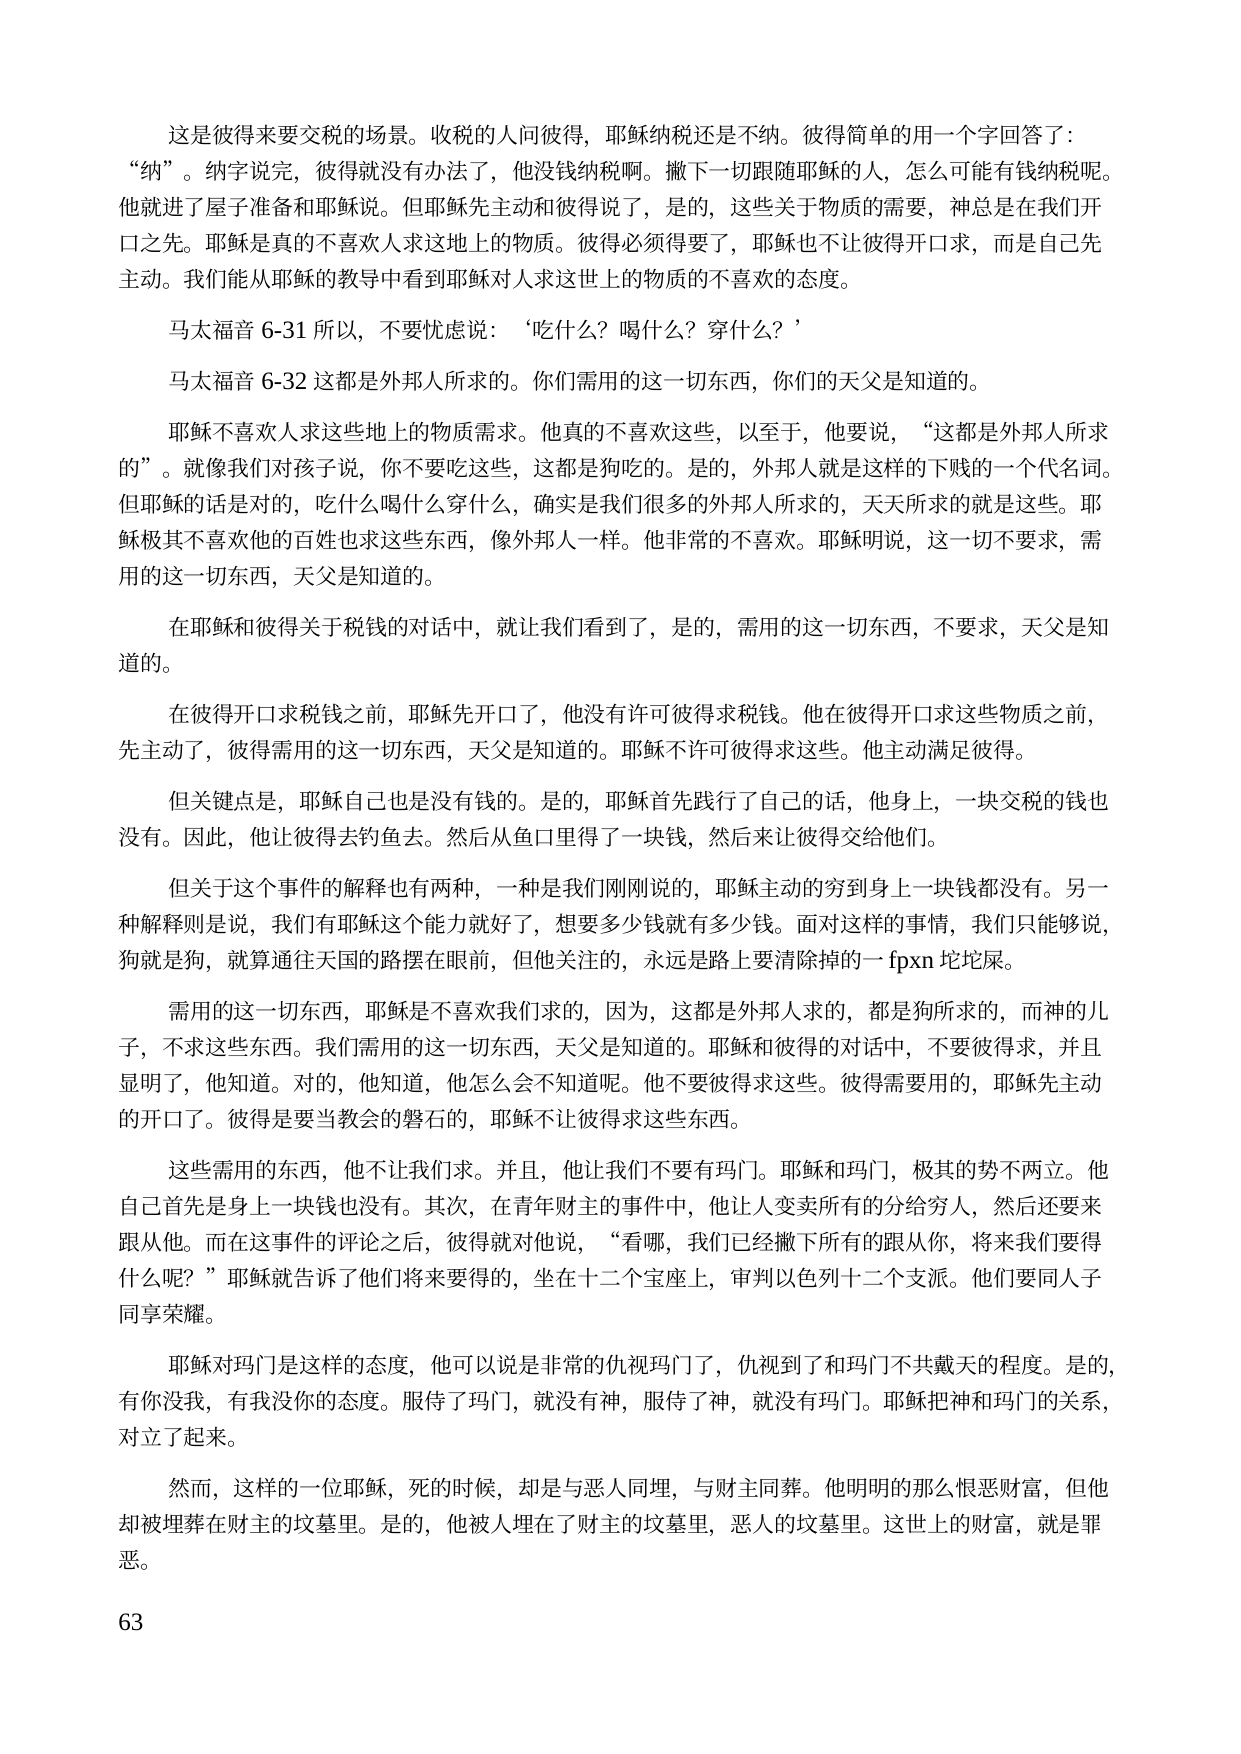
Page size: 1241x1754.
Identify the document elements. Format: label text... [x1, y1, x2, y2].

text 耶稣对玛门是这样的态度，他可以说是非常的仇视玛门了，仇视到了和玛门不共戴天的程度。是的，有你没我，有我没你的态度。服侍了玛门，就没有神，服侍了神，就没有玛门。耶稣把神和玛门的关系，对立了起来。 [118, 1348, 1122, 1452]
text 需用的这一切东西，耶稣是不喜欢我们求的，因为，这都是外邦人求的，都是狗所求的，而神的儿子，不求这些东西。我们需用的这一切东西，天父是知道的。耶稣和彼得的对话中，不要彼得求，并且显明了，他知道。对的，他知道，他怎么会不知道呢。他不要彼得求这些。彼得需要用的，耶稣先主动的开口了。彼得是要当教会的磐石的，耶稣不让彼得求这些东西。 [118, 994, 1122, 1134]
text 在彼得开口求税钱之前，耶稣先开口了，他没有许可彼得求税钱。他在彼得开口求这些物质之前，先主动了，彼得需用的这一切东西，天父是知道的。耶稣不许可彼得求这些。他主动满足彼得。 [118, 697, 1122, 765]
text 马太福音 6-32 这都是外邦人所求的。你们需用的这一切东西，你们的天父是知道的。 [118, 364, 1122, 396]
text 耶稣不喜欢人求这些地上的物质需求。他真的不喜欢这些，以至于，他要说，“这都是外邦人所求的”。就像我们对孩子说，你不要吃这些，这都是狗吃的。是的，外邦人就是这样的下贱的一个代名词。但耶稣的话是对的，吃什么喝什么穿什么，确实是我们很多的外邦人所求的，天天所求的就是这些。耶稣极其不喜欢他的百姓也求这些东西，像外邦人一样。他非常的不喜欢。耶稣明说，这一切不要求，需用的这一切东西，天父是知道的。 [118, 415, 1122, 591]
text 然而，这样的一位耶稣，死的时候，却是与恶人同埋，与财主同葬。他明明的那么恨恶财富，但他却被埋葬在财主的坟墓里。是的，他被人埋在了财主的坟墓里，恶人的坟墓里。这世上的财富，就是罪恶。 [118, 1471, 1122, 1575]
text 马太福音 6-31 所以，不要忧虑说：‘吃什么？喝什么？穿什么？’ [118, 313, 1122, 345]
text 但关于这个事件的解释也有两种，一种是我们刚刚说的，耶稣主动的穷到身上一块钱都没有。另一种解释则是说，我们有耶稣这个能力就好了，想要多少钱就有多少钱。面对这样的事情，我们只能够说，狗就是狗，就算通往天国的路摆在眼前，但他关注的，永远是路上要清除掉的一fpxn坨坨屎。 [118, 871, 1122, 974]
text 这些需用的东西，他不让我们求。并且，他让我们不要有玛门。耶稣和玛门，极其的势不两立。他自己首先是身上一块钱也没有。其次，在青年财主的事件中，他让人变卖所有的分给穷人，然后还要来跟从他。而在这事件的评论之后，彼得就对他说，“看哪，我们已经撇下所有的跟从你，将来我们要得什么呢？”耶稣就告诉了他们将来要得的，坐在十二个宝座上，审判以色列十二个支派。他们要同人子同享荣耀。 [118, 1153, 1122, 1329]
text 在耶稣和彼得关于税钱的对话中，就让我们看到了，是的，需用的这一切东西，不要求，天父是知道的。 [118, 610, 1122, 678]
text 但关键点是，耶稣自己也是没有钱的。是的，耶稣首先践行了自己的话，他身上，一块交税的钱也没有。因此，他让彼得去钓鱼去。然后从鱼口里得了一块钱，然后来让彼得交给他们。 [118, 784, 1122, 852]
text 这是彼得来要交税的场景。收税的人问彼得，耶稣纳税还是不纳。彼得简单的用一个字回答了：“纳”。纳字说完，彼得就没有办法了，他没钱纳税啊。撇下一切跟随耶稣的人，怎么可能有钱纳税呢。他就进了屋子准备和耶稣说。但耶稣先主动和彼得说了，是的，这些关于物质的需要，神总是在我们开口之先。耶稣是真的不喜欢人求这地上的物质。彼得必须得要了，耶稣也不让彼得开口求，而是自己先主动。我们能从耶稣的教导中看到耶稣对人求这世上的物质的不喜欢的态度。 [118, 118, 1122, 294]
